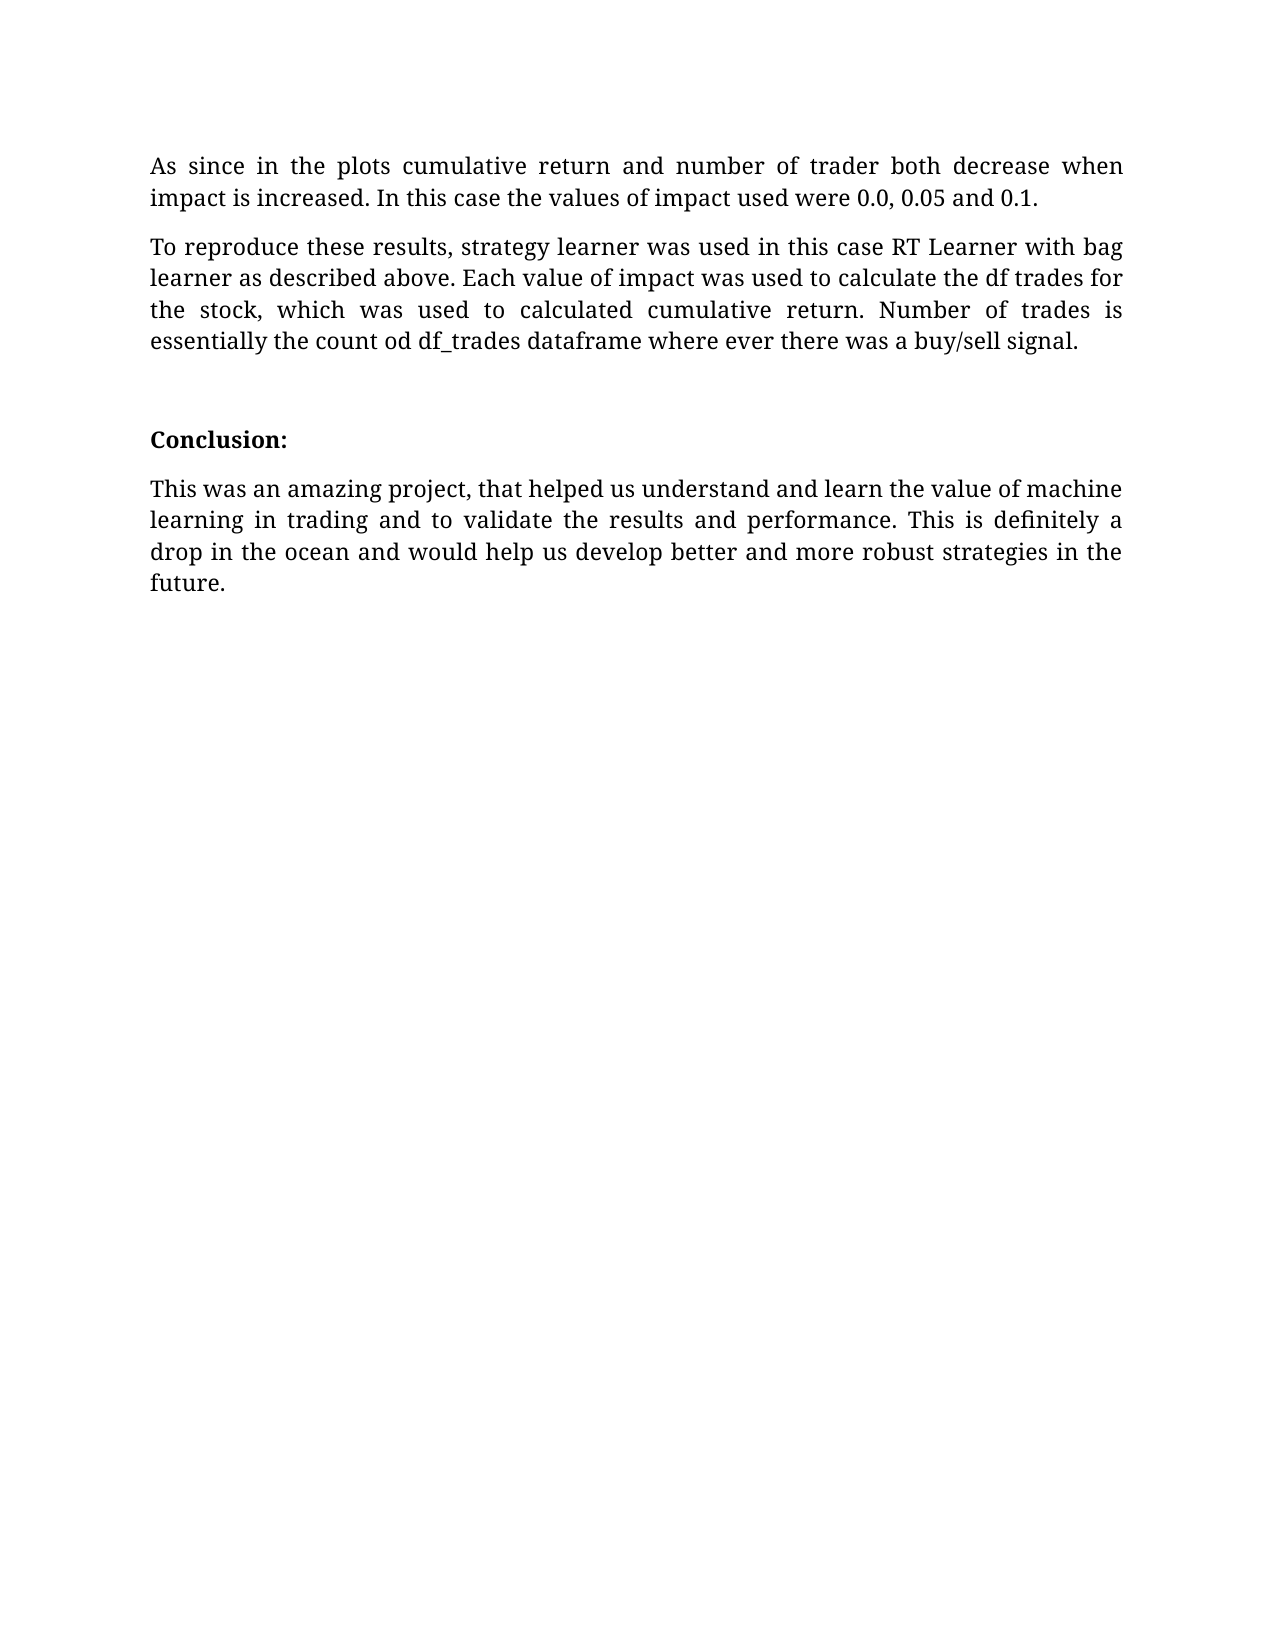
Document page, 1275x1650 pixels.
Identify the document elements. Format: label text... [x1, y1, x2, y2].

text This was an amazing project, that helped us understand and learn the value of machine learning in trading and to validate the results and performance. This is definitely a drop in the ocean and would help us develop better and more robust strategies in the future. [150, 472, 1125, 598]
text As since in the plots cumulative return and number of trader both decrease when impact is increased. In this case the values of impact used were 0.0, 0.05 and 0.1. [150, 150, 1125, 213]
text To reproduce these results, strategy learner was used in this case RT Learner with bag learner as described above. Each value of impact was used to calculate the df trades for the stock, which was used to calculated cumulative return. Number of trades is essentially the count od df_trades dataframe where ever there was a buy/sell signal. [150, 231, 1125, 356]
text Conclusion: [150, 423, 1125, 455]
